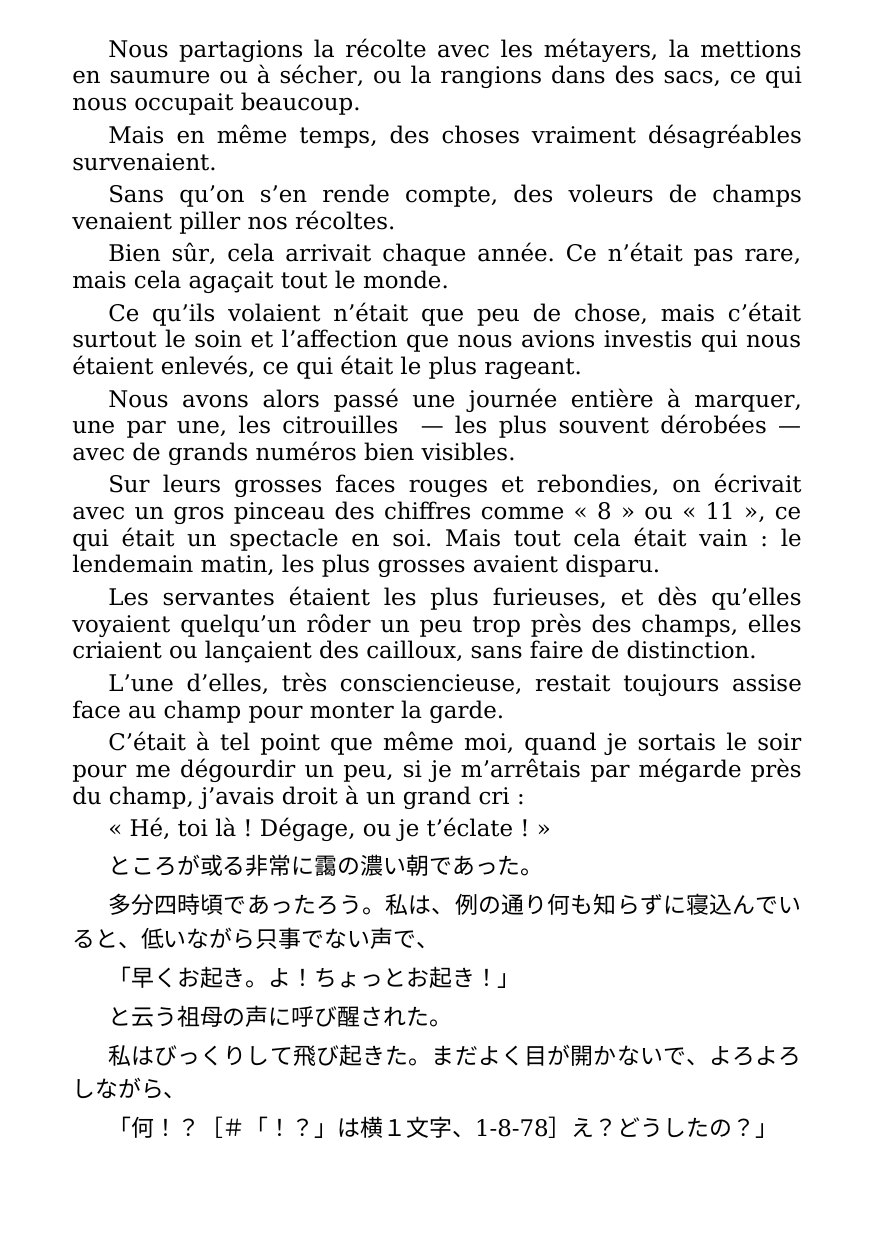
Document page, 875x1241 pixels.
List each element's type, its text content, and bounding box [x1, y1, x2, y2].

text 私はびっくりして飛び起きた。まだよく目が開かないで、よろよろしながら、 [72, 1038, 802, 1104]
text ところが或る非常に靄の濃い朝であった。 [72, 848, 802, 881]
text Sans qu’on s’en rende compte, des voleurs de champs venaient piller nos récoltes. [72, 181, 802, 234]
text Ce qu’ils volaient n’était que peu de chose, mais c’était surtout le soin et l’affection que nous avions investis qui nous étaient enlevés, ce qui était le plus rageant. [72, 300, 802, 380]
text と云う祖母の声に呼び醒された。 [72, 999, 802, 1032]
text C’était à tel point que même moi, quand je sortais le soir pour me dégourdir un peu, si je m’arrêtais par mégarde près du champ, j’avais droit à un grand cri : [72, 729, 802, 809]
text Nous avons alors passé une journée entière à marquer, une par une, les citrouilles — les plus souvent dérobées — avec de grands numéros bien visibles. [72, 386, 802, 466]
text 「早くお起き。よ！ちょっとお起き！」 [72, 959, 802, 993]
text Les servantes étaient les plus furieuses, et dès qu’elles voyaient quelqu’un rôder un peu trop près des champs, elles criaient ou lançaient des cailloux, sans faire de distinction. [72, 584, 802, 664]
text Sur leurs grosses faces rouges et rebondies, on écrivait avec un gros pinceau des chiffres comme « 8 » ou « 11 », ce qui était un spectacle en soi. Mais tout cela était vain : le lendemain matin, les plus grosses avaient disparu. [72, 472, 802, 578]
text 「何！？［＃「！？」は横１文字、1-8-78］え？どうしたの？」 [72, 1110, 802, 1143]
text 多分四時頃であったろう。私は、例の通り何も知らずに寝込んでいると、低いながら只事でない声で、 [72, 887, 802, 954]
text L’une d’elles, très consciencieuse, restait toujours assise face au champ pour monter la garde. [72, 670, 802, 723]
text Mais en même temps, des choses vraiment désagréables survenaient. [72, 122, 802, 175]
text Bien sûr, cela arrivait chaque année. Ce n’était pas rare, mais cela agaçait tout le monde. [72, 241, 802, 294]
text « Hé, toi là ! Dégage, ou je t’éclate ! » [72, 815, 802, 842]
text Nous partagions la récolte avec les métayers, la mettions en saumure ou à sécher, ou la rangions dans des sacs, ce qui nous occupait beaucoup. [72, 36, 802, 116]
